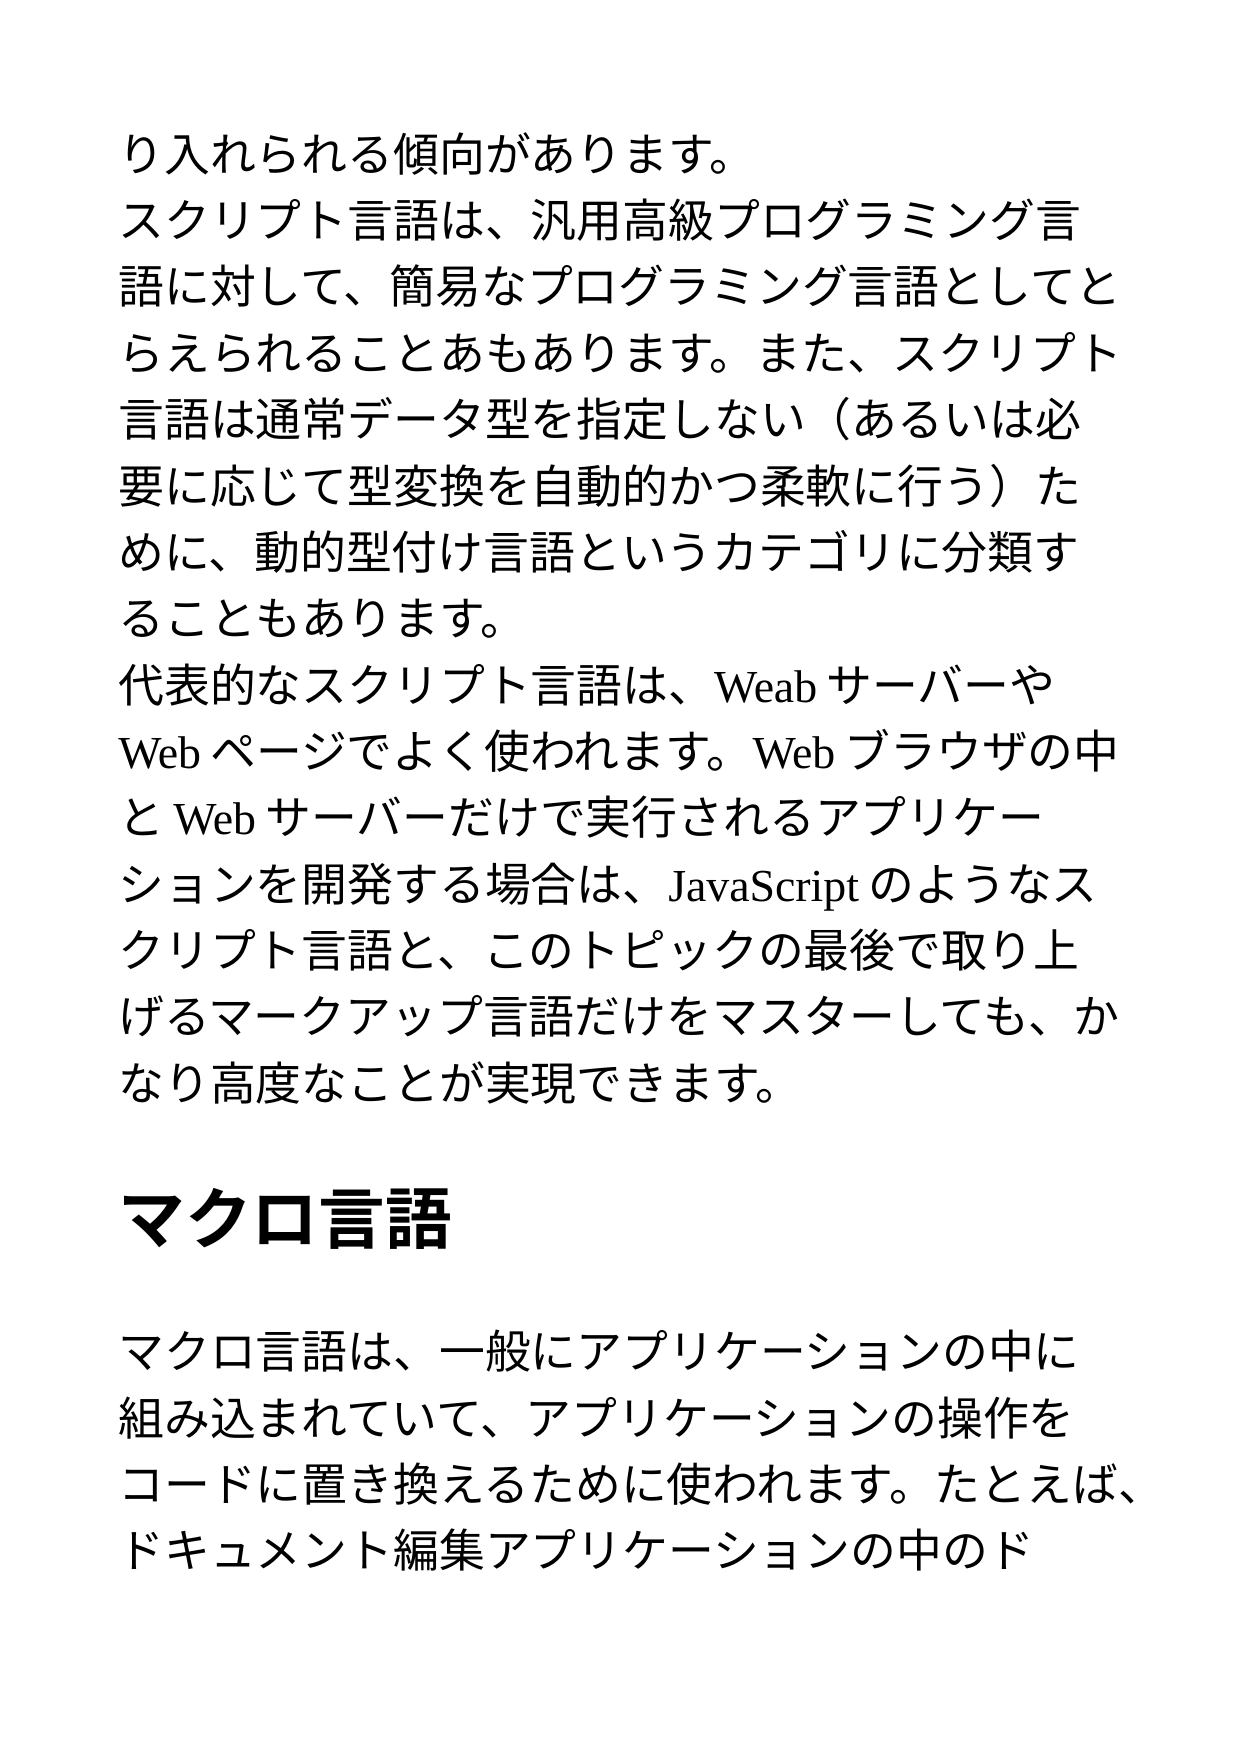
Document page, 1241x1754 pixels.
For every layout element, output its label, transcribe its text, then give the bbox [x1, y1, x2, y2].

text 代表的なスクリプト言語は、WeabサーバーやWebページでよく使われます。Webブラウザの中とWebサーバーだけで実行されるアプリケーションを開発する場合は、JavaScriptのようなスクリプト言語と、このトピックの最後で取り上げるマークアップ言語だけをマスターしても、かなり高度なことが実現できます。 [118, 649, 1122, 1113]
text マクロ言語 [118, 1166, 1122, 1263]
text マクロ言語は、一般にアプリケーションの中に組み込まれていて、アプリケーションの操作をコードに置き換えるために使われます。たとえば、ドキュメント編集アプリケーションの中のドキュメントの大文字を小文字に変換する操作を行ったり、表計算アプリケーションで一連のセルの値を合計したり平均を求めて表示するような操作を行うために使います。マクロ言語の中には、システムの機能の呼び出し（たとえば、WindowsのシステムライブラリであるDLLと呼ぶファイルの中の関数の呼び出し）のような高度な機能を持っているものもあり、そのようなマクロ言語を使うとかなり高度なこともできますが、基本的にはマクロはユーザーの操作をコードに置き換えるような単純なプログラムのための言語です。 [118, 1315, 1122, 1581]
text り入れられる傾向があります。 [118, 118, 1122, 184]
text スクリプト言語は、汎用高級プログラミング言語に対して、簡易なプログラミング言語としてとらえられることあもあります。また、スクリプト言語は通常データ型を指定しない（あるいは必要に応じて型変換を自動的かつ柔軟に行う）ために、動的型付け言語というカテゴリに分類することもあります。 [118, 184, 1122, 649]
